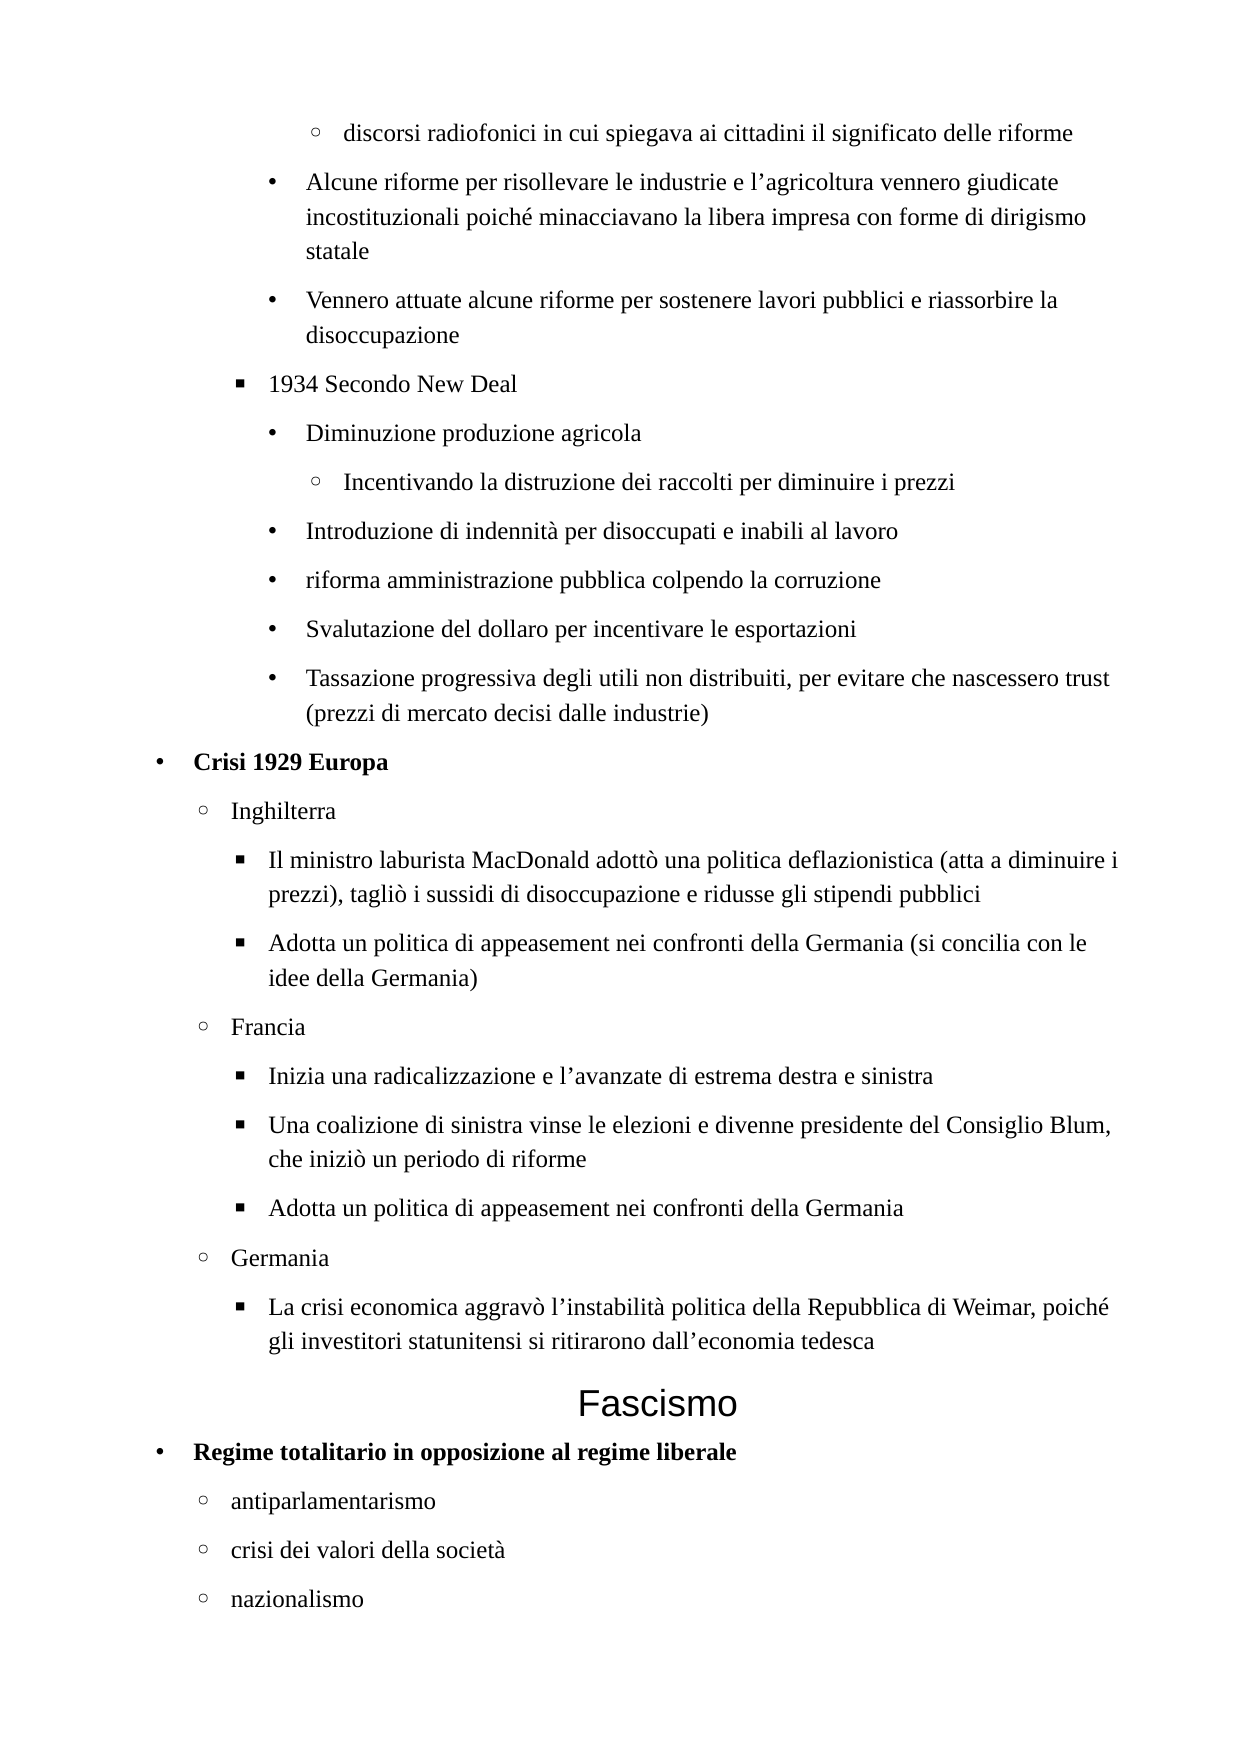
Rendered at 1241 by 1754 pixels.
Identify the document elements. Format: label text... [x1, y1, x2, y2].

list Alcune riforme per risollevare le industrie e l’agricoltura vennero giudicate incostituzionali poiché minacciavano la libera impresa con forme di dirigismo statale [268, 167, 1122, 265]
list discorsi radiofonici in cui spiegava ai cittadini il significato delle riforme [306, 118, 1122, 147]
list riforma amministrazione pubblica colpendo la corruzione [268, 565, 1122, 594]
list Il ministro laburista MacDonald adottò una politica deflazionistica (atta a diminuire i prezzi), tagliò i sussidi di disoccupazione e ridusse gli stipendi pubblici [231, 845, 1122, 908]
list Svalutazione del dollaro per incentivare le esportazioni [268, 614, 1122, 643]
list Regime totalitario in opposizione al regime liberale [156, 1437, 1122, 1466]
list Inizia una radicalizzazione e l’avanzate di estrema destra e sinistra [231, 1061, 1122, 1090]
list Vennero attuate alcune riforme per sostenere lavori pubblici e riassorbire la disoccupazione [268, 285, 1122, 348]
list 1934 Secondo New Deal [231, 369, 1122, 397]
list Inghilterra [193, 796, 1122, 824]
subtitle Fascismo [156, 1381, 1122, 1424]
list Diminuzione produzione agricola [268, 418, 1122, 447]
list Adotta un politica di appeasement nei confronti della Germania (si concilia con le idee della Germania) [231, 928, 1122, 992]
list antiparlamentarismo [193, 1486, 1122, 1515]
list La crisi economica aggravò l’instabilità politica della Repubblica di Weimar, poiché gli investitori statunitensi si ritirarono dall’economia tedesca [231, 1292, 1122, 1355]
list crisi dei valori della società [193, 1535, 1122, 1564]
list Introduzione di indennità per disoccupati e inabili al lavoro [268, 516, 1122, 545]
list Francia [193, 1012, 1122, 1041]
list Crisi 1929 Europa [156, 747, 1122, 775]
list Adotta un politica di appeasement nei confronti della Germania [231, 1193, 1122, 1222]
list Una coalizione di sinistra vinse le elezioni e divenne presidente del Consiglio Blum, che iniziò un periodo di riforme [231, 1110, 1122, 1173]
list Tassazione progressiva degli utili non distribuiti, per evitare che nascessero trust (prezzi di mercato decisi dalle industrie) [268, 663, 1122, 726]
list Incentivando la distruzione dei raccolti per diminuire i prezzi [306, 467, 1122, 496]
list nazionalismo [193, 1584, 1122, 1613]
list Germania [193, 1243, 1122, 1271]
